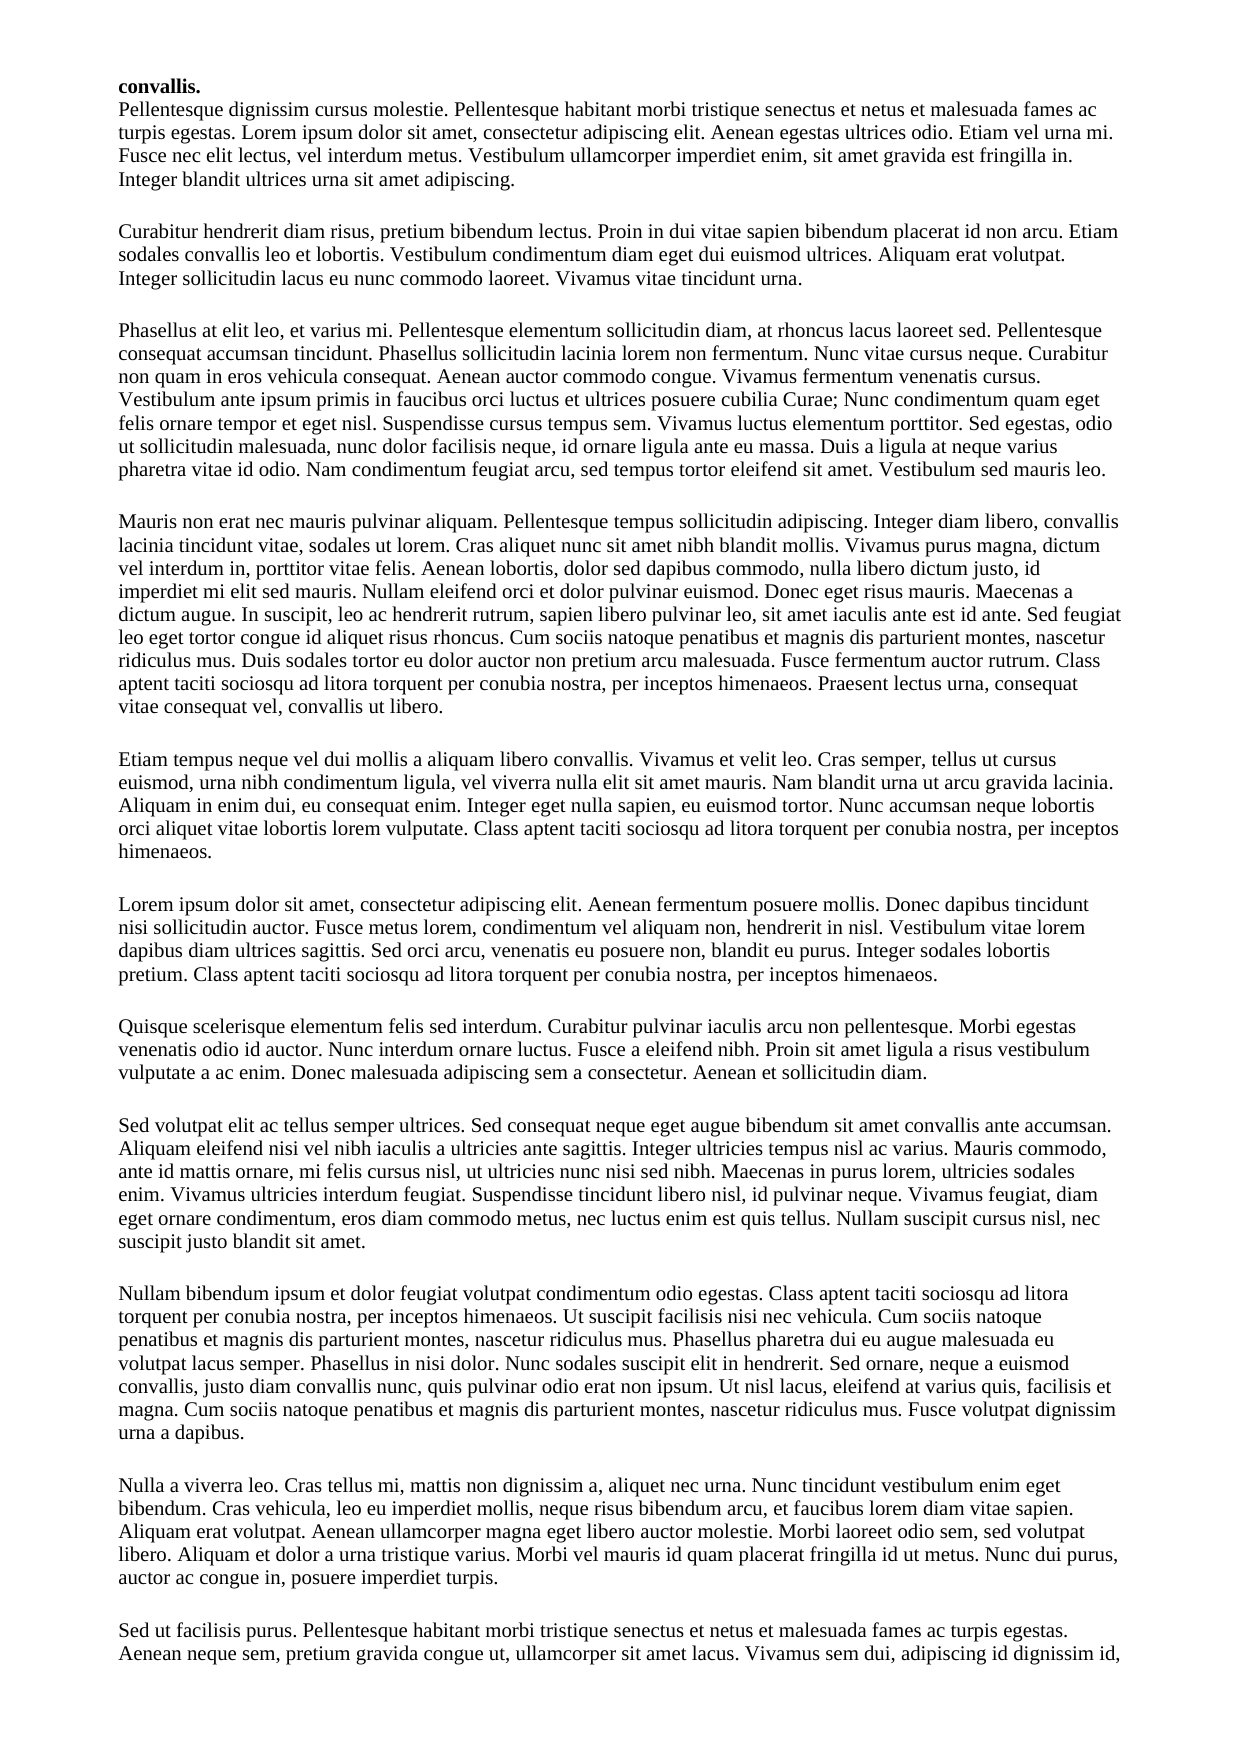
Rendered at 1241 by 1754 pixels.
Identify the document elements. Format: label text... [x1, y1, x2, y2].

text Phasellus at elit leo, et varius mi. Pellentesque elementum sollicitudin diam, at rhoncus lacus laoreet sed. Pellentesque consequat accumsan tincidunt. Phasellus sollicitudin lacinia lorem non fermentum. Nunc vitae cursus neque. Curabitur non quam in eros vehicula consequat. Aenean auctor commodo congue. Vivamus fermentum venenatis cursus. Vestibulum ante ipsum primis in faucibus orci luctus et ultrices posuere cubilia Curae; Nunc condimentum quam eget felis ornare tempor et eget nisl. Suspendisse cursus tempus sem. Vivamus luctus elementum porttitor. Sed egestas, odio ut sollicitudin malesuada, nunc dolor facilisis neque, id ornare ligula ante eu massa. Duis a ligula at neque varius pharetra vitae id odio. Nam condimentum feugiat arcu, sed tempus tortor eleifend sit amet. Vestibulum sed mauris leo. [118, 319, 1122, 481]
text Nullam bibendum ipsum et dolor feugiat volutpat condimentum odio egestas. Class aptent taciti sociosqu ad litora torquent per conubia nostra, per inceptos himenaeos. Ut suscipit facilisis nisi nec vehicula. Cum sociis natoque penatibus et magnis dis parturient montes, nascetur ridiculus mus. Phasellus pharetra dui eu augue malesuada eu volutpat lacus semper. Phasellus in nisi dolor. Nunc sodales suscipit elit in hendrerit. Sed ornare, neque a euismod convallis, justo diam convallis nunc, quis pulvinar odio erat non ipsum. Ut nisl lacus, eleifend at varius quis, facilisis et magna. Cum sociis natoque penatibus et magnis dis parturient montes, nascetur ridiculus mus. Fusce volutpat dignissim urna a dapibus. [118, 1282, 1122, 1444]
text Lorem ipsum dolor sit amet, consectetur adipiscing elit. Aenean fermentum posuere mollis. Donec dapibus tincidunt nisi sollicitudin auctor. Fusce metus lorem, condimentum vel aliquam non, hendrerit in nisl. Vestibulum vitae lorem dapibus diam ultrices sagittis. Sed orci arcu, venenatis eu posuere non, blandit eu purus. Integer sodales lobortis pretium. Class aptent taciti sociosqu ad litora torquent per conubia nostra, per inceptos himenaeos. [118, 893, 1122, 986]
text convallis. [118, 75, 1122, 98]
text Curabitur hendrerit diam risus, pretium bibendum lectus. Proin in dui vitae sapien bibendum placerat id non arcu. Etiam sodales convallis leo et lobortis. Vestibulum condimentum diam eget dui euismod ultrices. Aliquam erat volutpat. Integer sollicitudin lacus eu nunc commodo laoreet. Vivamus vitae tincidunt urna. [118, 220, 1122, 289]
text Sed ut facilisis purus. Pellentesque habitant morbi tristique senectus et netus et malesuada fames ac turpis egestas. Aenean neque sem, pretium gravida congue ut, ullamcorper sit amet lacus. Vivamus sem dui, adipiscing id dignissim id, [118, 1618, 1122, 1665]
text Nulla a viverra leo. Cras tellus mi, mattis non dignissim a, aliquet nec urna. Nunc tincidunt vestibulum enim eget bibendum. Cras vehicula, leo eu imperdiet mollis, neque risus bibendum arcu, et faucibus lorem diam vitae sapien. Aliquam erat volutpat. Aenean ullamcorper magna eget libero auctor molestie. Morbi laoreet odio sem, sed volutpat libero. Aliquam et dolor a urna tristique varius. Morbi vel mauris id quam placerat fringilla id ut metus. Nunc dui purus, auctor ac congue in, posuere imperdiet turpis. [118, 1473, 1122, 1589]
text Quisque scelerisque elementum felis sed interdum. Curabitur pulvinar iaculis arcu non pellentesque. Morbi egestas venenatis odio id auctor. Nunc interdum ornare luctus. Fusce a eleifend nibh. Proin sit amet ligula a risus vestibulum vulputate a ac enim. Donec malesuada adipiscing sem a consectetur. Aenean et sollicitudin diam. [118, 1015, 1122, 1084]
text Etiam tempus neque vel dui mollis a aliquam libero convallis. Vivamus et velit leo. Cras semper, tellus ut cursus euismod, urna nibh condimentum ligula, vel viverra nulla elit sit amet mauris. Nam blandit urna ut arcu gravida lacinia. Aliquam in enim dui, eu consequat enim. Integer eget nulla sapien, eu euismod tortor. Nunc accumsan neque lobortis orci aliquet vitae lobortis lorem vulputate. Class aptent taciti sociosqu ad litora torquent per conubia nostra, per inceptos himenaeos. [118, 748, 1122, 863]
text Sed volutpat elit ac tellus semper ultrices. Sed consequat neque eget augue bibendum sit amet convallis ante accumsan. Aliquam eleifend nisi vel nibh iaculis a ultricies ante sagittis. Integer ultricies tempus nisl ac varius. Mauris commodo, ante id mattis ornare, mi felis cursus nisl, ut ultricies nunc nisi sed nibh. Maecenas in purus lorem, ultricies sodales enim. Vivamus ultricies interdum feugiat. Suspendisse tincidunt libero nisl, id pulvinar neque. Vivamus feugiat, diam eget ornare condimentum, eros diam commodo metus, nec luctus enim est quis tellus. Nullam suscipit cursus nisl, nec suscipit justo blandit sit amet. [118, 1114, 1122, 1253]
text Pellentesque dignissim cursus molestie. Pellentesque habitant morbi tristique senectus et netus et malesuada fames ac turpis egestas. Lorem ipsum dolor sit amet, consectetur adipiscing elit. Aenean egestas ultrices odio. Etiam vel urna mi. Fusce nec elit lectus, vel interdum metus. Vestibulum ullamcorper imperdiet enim, sit amet gravida est fringilla in. Integer blandit ultrices urna sit amet adipiscing. [118, 98, 1122, 191]
text Mauris non erat nec mauris pulvinar aliquam. Pellentesque tempus sollicitudin adipiscing. Integer diam libero, convallis lacinia tincidunt vitae, sodales ut lorem. Cras aliquet nunc sit amet nibh blandit mollis. Vivamus purus magna, dictum vel interdum in, porttitor vitae felis. Aenean lobortis, dolor sed dapibus commodo, nulla libero dictum justo, id imperdiet mi elit sed mauris. Nullam eleifend orci et dolor pulvinar euismod. Donec eget risus mauris. Maecenas a dictum augue. In suscipit, leo ac hendrerit rutrum, sapien libero pulvinar leo, sit amet iaculis ante est id ante. Sed feugiat leo eget tortor congue id aliquet risus rhoncus. Cum sociis natoque penatibus et magnis dis parturient montes, nascetur ridiculus mus. Duis sodales tortor eu dolor auctor non pretium arcu malesuada. Fusce fermentum auctor rutrum. Class aptent taciti sociosqu ad litora torquent per conubia nostra, per inceptos himenaeos. Praesent lectus urna, consequat vitae consequat vel, convallis ut libero. [118, 510, 1122, 718]
